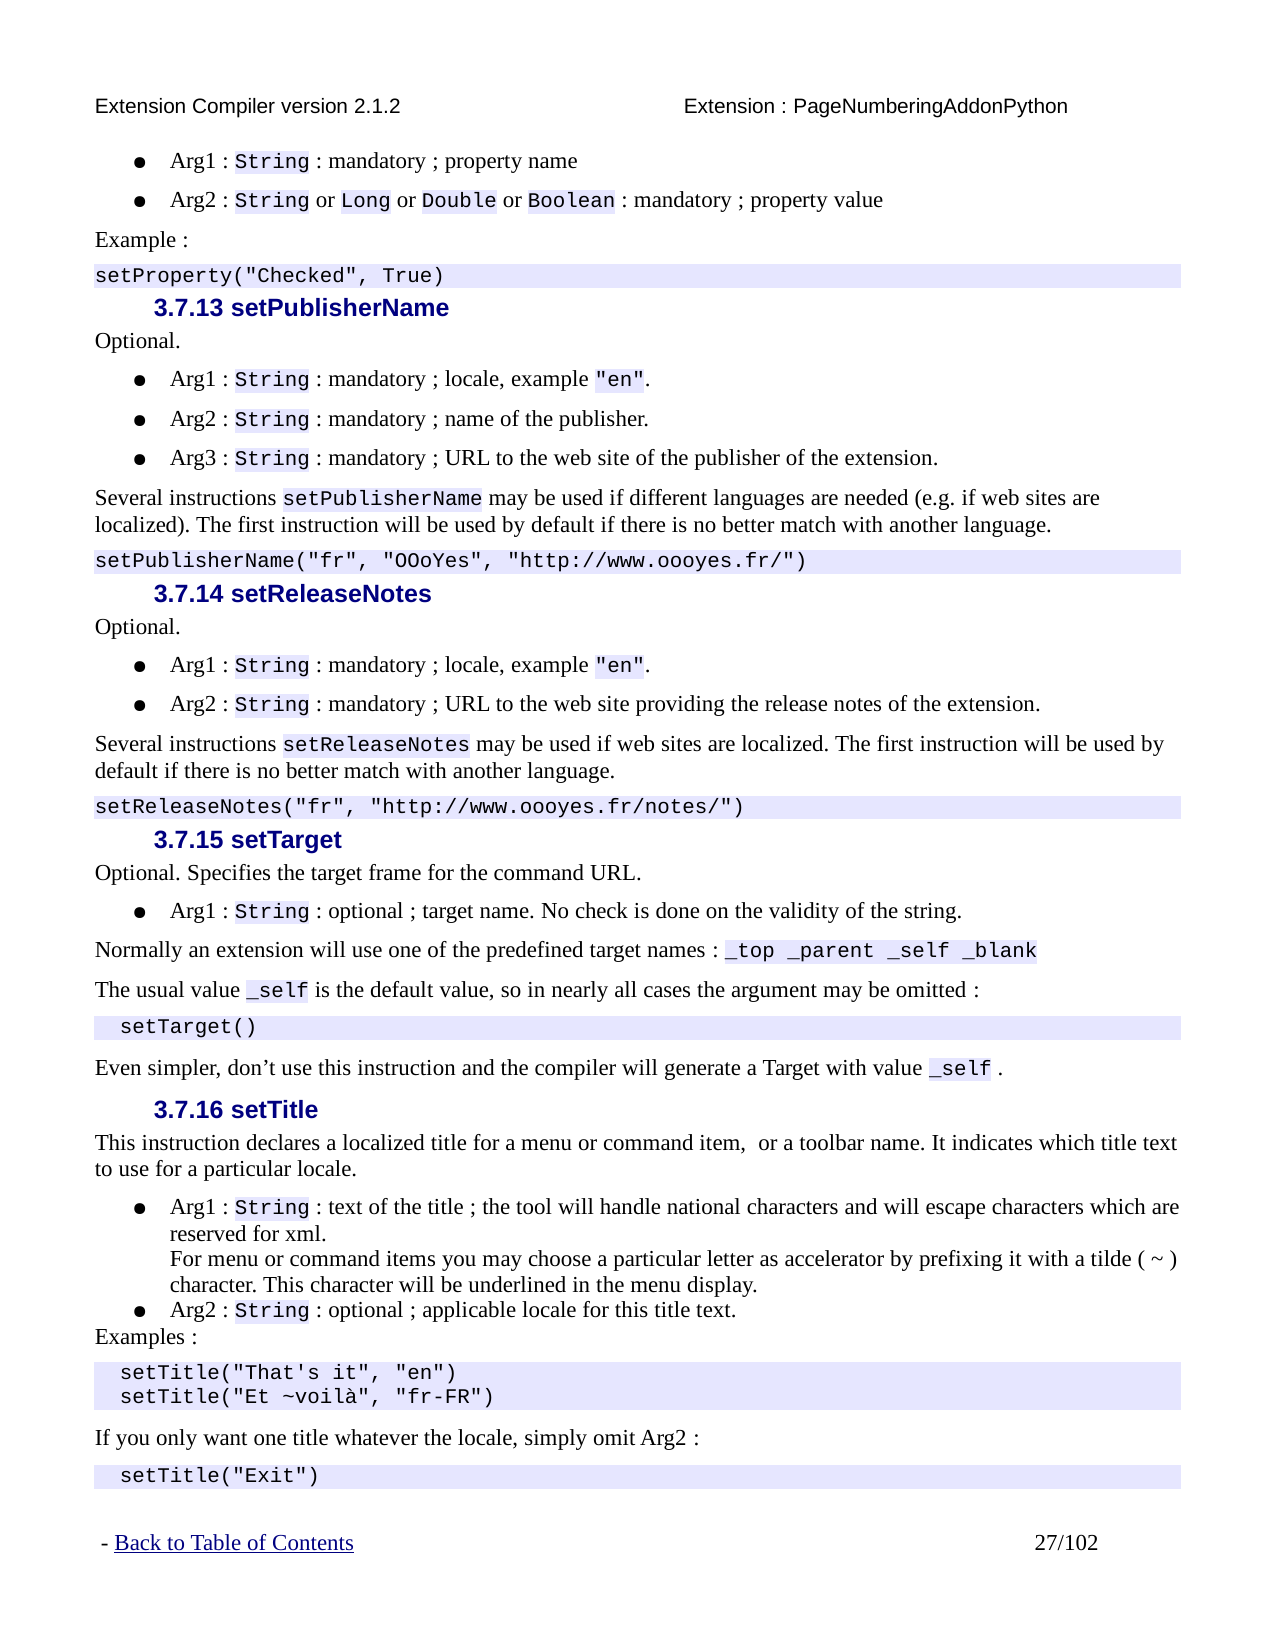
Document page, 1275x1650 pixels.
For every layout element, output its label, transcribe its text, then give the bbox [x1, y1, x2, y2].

list Arg1 : String : optional ; target name. No check is done on the validity of the string. [132, 897, 1181, 924]
list Arg1 : String : mandatory ; locale, example "en". [132, 366, 1181, 393]
text Even simpler, don’t use this instruction and the compiler will generate a Target with value _self . [94, 1054, 1181, 1081]
list Arg1 : String : mandatory ; locale, example "en". [132, 652, 1181, 679]
text setTitle("Et ~voilà", "fr-FR") [94, 1386, 1181, 1410]
text The usual value _self is the default value, so in nearly all cases the argument may be omitted : [94, 976, 1181, 1003]
text Examples : [94, 1324, 1181, 1349]
list Arg3 : String : mandatory ; URL to the web site of the publisher of the extension. [132, 445, 1181, 472]
subtitle setReleaseNotes [153, 580, 1181, 608]
text If you only want one title whatever the locale, simply omit Arg2 : [94, 1424, 1181, 1450]
list Arg2 : String : mandatory ; name of the publisher. [132, 406, 1181, 433]
text setProperty("Checked", True) [94, 264, 1181, 288]
text Normally an extension will use one of the predefined target names : _top _parent _self _blank [94, 937, 1181, 964]
text setTitle("That's it", "en") [94, 1362, 1181, 1386]
list Arg2 : String : mandatory ; URL to the web site providing the release notes of the extension. [132, 691, 1181, 718]
text setTarget() [94, 1016, 1181, 1040]
text setReleaseNotes("fr", "http://www.oooyes.fr/notes/") [94, 796, 1181, 819]
list Arg2 : String or Long or Double or Boolean : mandatory ; property value [132, 187, 1181, 214]
list Arg1 : String : mandatory ; property name [132, 147, 1181, 174]
text setTitle("Exit") [94, 1465, 1181, 1489]
text Example : [94, 226, 1181, 252]
text Optional. [94, 328, 1181, 354]
list Arg1 : String : text of the title ; the tool will handle national characters and will escape characters which are reserved for xml. For menu or command items you may choose a particular letter as accelerator by prefixing it with a tilde ( ~ ) character. This character will be underlined in the menu display. [132, 1193, 1181, 1297]
text Several instructions setReleaseNotes may be used if web sites are localized. The first instruction will be used by default if there is no better match with another language. [94, 731, 1181, 783]
text Optional. [94, 614, 1181, 639]
text Several instructions setPublisherName may be used if different languages are needed (e.g. if web sites are localized). The first instruction will be used by default if there is no better match with another language. [94, 485, 1181, 537]
text This instruction declares a localized title for a menu or command item, or a toolbar name. It indicates which title text to use for a particular locale. [94, 1130, 1181, 1181]
subtitle setTitle [153, 1096, 1181, 1124]
subtitle setPublisherName [153, 294, 1181, 322]
text setPublisherName("fr", "OOoYes", "http://www.oooyes.fr/") [94, 550, 1181, 574]
list Arg2 : String : optional ; applicable locale for this title text. [132, 1297, 1181, 1324]
text Optional. Specifies the target frame for the command URL. [94, 859, 1181, 885]
subtitle setTarget [153, 826, 1181, 853]
